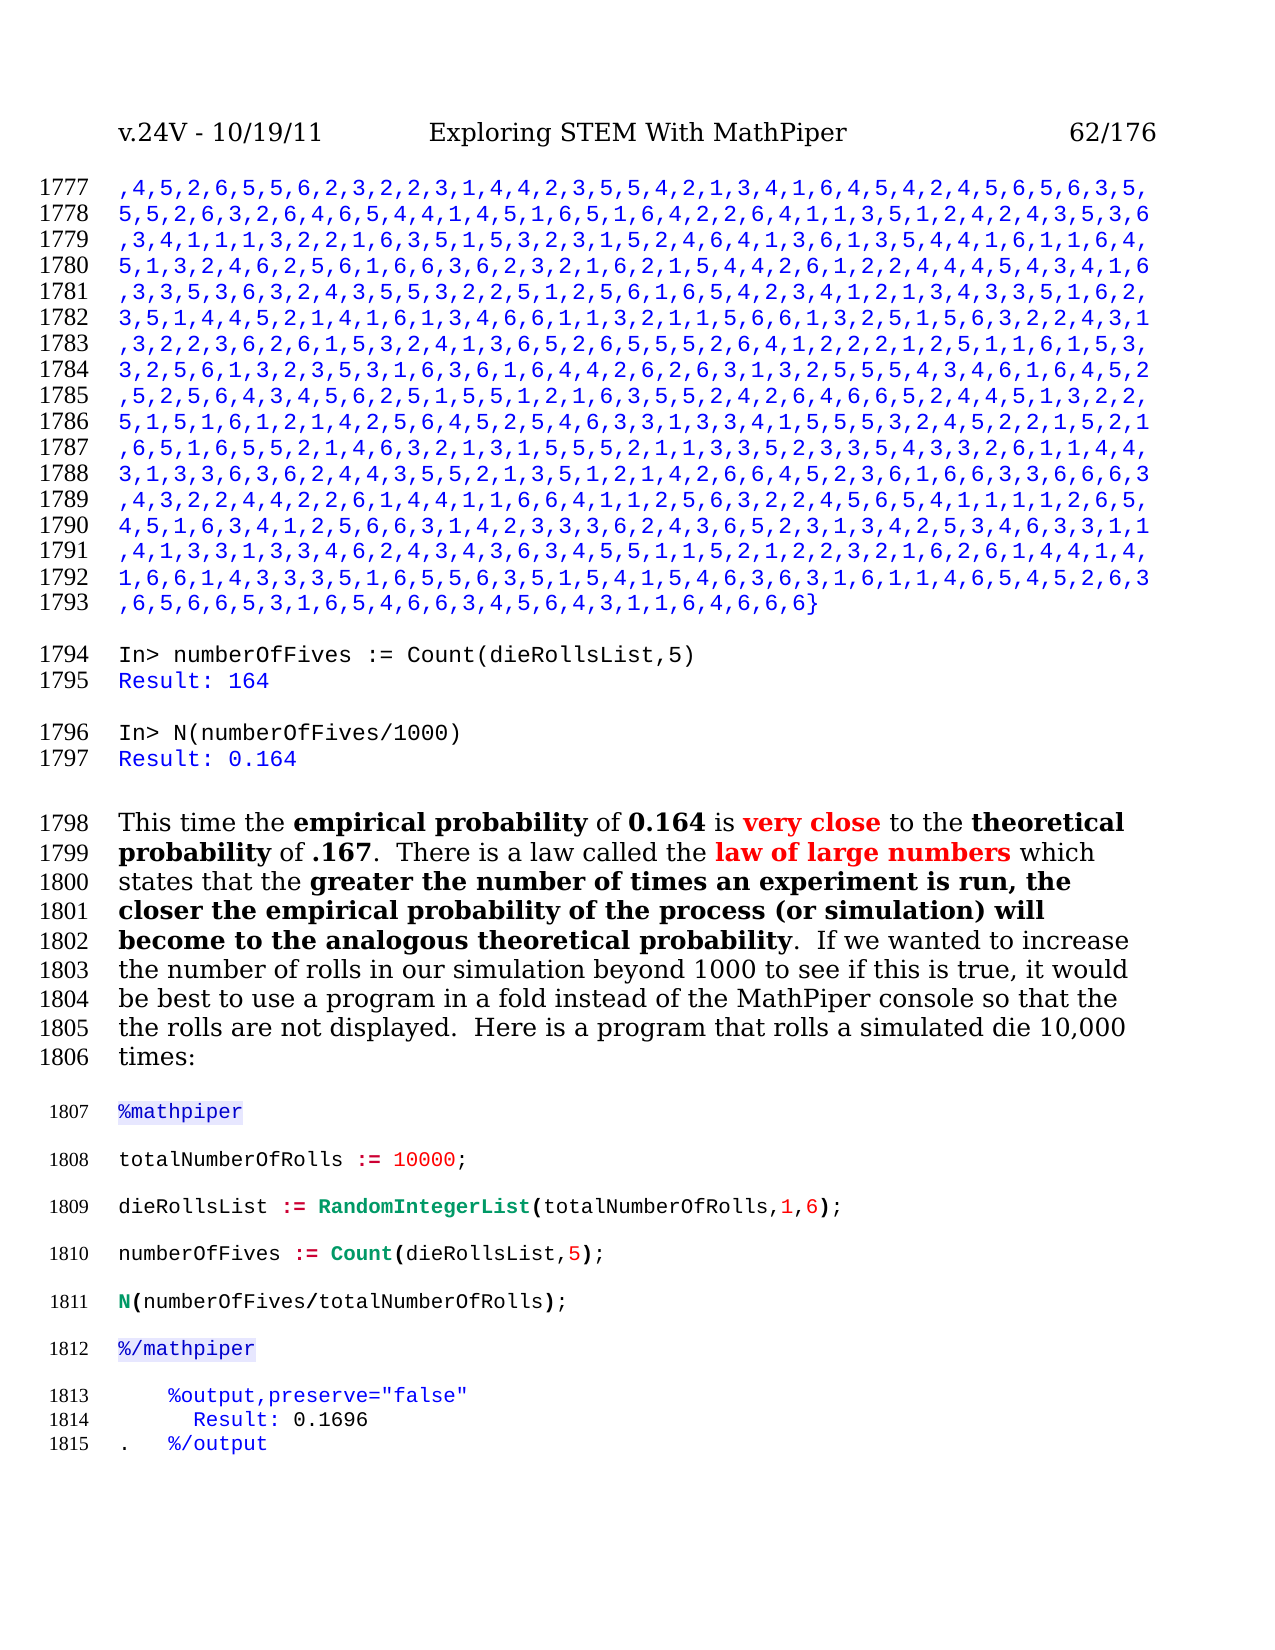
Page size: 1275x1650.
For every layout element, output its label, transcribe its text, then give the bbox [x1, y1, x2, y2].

text %/mathpiper [118, 1338, 1157, 1362]
text %mathpiper [118, 1101, 1157, 1125]
text In> N(numberOfFives/1000) [118, 721, 1157, 747]
text In> numberOfFives := Count(dieRollsList,5) [118, 644, 1157, 669]
text %output,preserve="false" [118, 1385, 1157, 1409]
text Result: 0.164 [118, 747, 1157, 773]
text N(numberOfFives/totalNumberOfRolls); [118, 1291, 1157, 1314]
text dieRollsList := RandomIntegerList(totalNumberOfRolls,1,6); [118, 1196, 1157, 1220]
text This time the empirical probability of 0.164 is very close to the theoretical probability of .167. There is a law called the law of large numbers which states that the greater the number of times an experiment is run, the closer the empirical probability of the process (or simulation) will become to the analogous theoretical probability. If we wanted to increase the number of rolls in our simulation beyond 1000 to see if this is true, it would be best to use a program in a fold instead of the MathPiper console so that the the rolls are not displayed. Here is a program that rolls a simulated die 10,000 times: [118, 808, 1157, 1072]
text numberOfFives := Count(dieRollsList,5); [118, 1243, 1157, 1267]
text ,4,5,2,6,5,5,6,2,3,2,2,3,1,4,4,2,3,5,5,4,2,1,3,4,1,6,4,5,4,2,4,5,6,5,6,3,5,5,5,2,6,3,2,6,4,6,5,4,4,1,4,5,1,6,5,1,6,4,2,2,6,4,1,1,3,5,1,2,4,2,4,3,5,3,6,3,4,1,1,1,3,2,2,1,6,3,5,1,5,3,2,3,1,5,2,4,6,4,1,3,6,1,3,5,4,4,1,6,1,1,6,4,5,1,3,2,4,6,2,5,6,1,6,6,3,6,2,3,2,1,6,2,1,5,4,4,2,6,1,2,2,4,4,4,5,4,3,4,1,6,3,3,5,3,6,3,2,4,3,5,5,3,2,2,5,1,2,5,6,1,6,5,4,2,3,4,1,2,1,3,4,3,3,5,1,6,2,3,5,1,4,4,5,2,1,4,1,6,1,3,4,6,6,1,1,3,2,1,1,5,6,6,1,3,2,5,1,5,6,3,2,2,4,3,1,3,2,2,3,6,2,6,1,5,3,2,4,1,3,6,5,2,6,5,5,5,2,6,4,1,2,2,2,1,2,5,1,1,6,1,5,3,3,2,5,6,1,3,2,3,5,3,1,6,3,6,1,6,4,4,2,6,2,6,3,1,3,2,5,5,5,4,3,4,6,1,6,4,5,2,5,2,5,6,4,3,4,5,6,2,5,1,5,5,1,2,1,6,3,5,5,2,4,2,6,4,6,6,5,2,4,4,5,1,3,2,2,5,1,5,1,6,1,2,1,4,2,5,6,4,5,2,5,4,6,3,3,1,3,3,4,1,5,5,5,3,2,4,5,2,2,1,5,2,1,6,5,1,6,5,5,2,1,4,6,3,2,1,3,1,5,5,5,2,1,1,3,3,5,2,3,3,5,4,3,3,2,6,1,1,4,4,3,1,3,3,6,3,6,2,4,4,3,5,5,2,1,3,5,1,2,1,4,2,6,6,4,5,2,3,6,1,6,6,3,3,6,6,6,3,4,3,2,2,4,4,2,2,6,1,4,4,1,1,6,6,4,1,1,2,5,6,3,2,2,4,5,6,5,4,1,1,1,1,2,6,5,4,5,1,6,3,4,1,2,5,6,6,3,1,4,2,3,3,3,6,2,4,3,6,5,2,3,1,3,4,2,5,3,4,6,3,3,1,1,4,1,3,3,1,3,3,4,6,2,4,3,4,3,6,3,4,5,5,1,1,5,2,1,2,2,3,2,1,6,2,6,1,4,4,1,4,1,6,6,1,4,3,3,3,5,1,6,5,5,6,3,5,1,5,4,1,5,4,6,3,6,3,1,6,1,1,4,6,5,4,5,2,6,3,6,5,6,6,5,3,1,6,5,4,6,6,3,4,5,6,4,3,1,1,6,4,6,6,6} [118, 177, 1157, 618]
text totalNumberOfRolls := 10000; [118, 1149, 1157, 1172]
text . %/output [118, 1432, 1157, 1456]
text Result: 0.1696 [118, 1409, 1157, 1432]
text Result: 164 [118, 669, 1157, 696]
